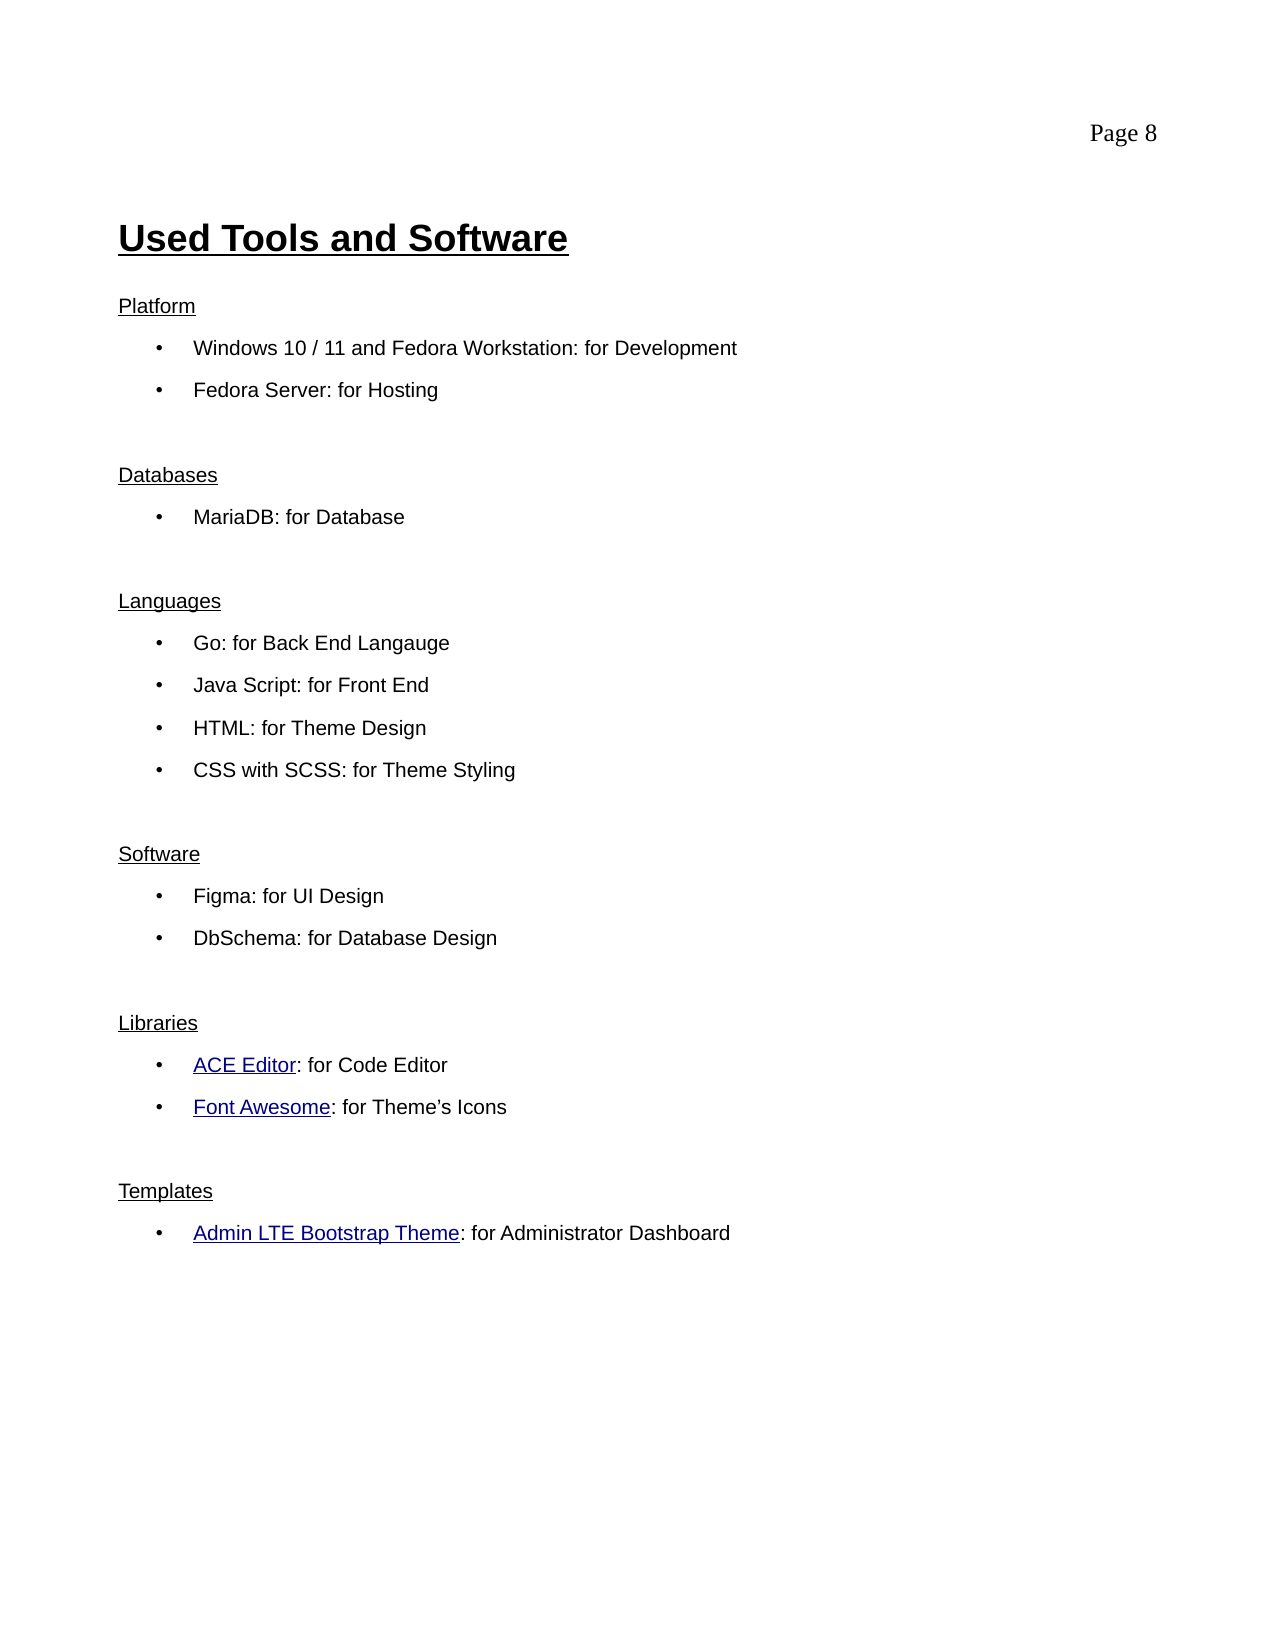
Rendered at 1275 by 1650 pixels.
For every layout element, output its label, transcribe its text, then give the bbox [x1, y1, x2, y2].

list Figma: for UI Design [156, 884, 1157, 908]
list MariaDB: for Database [156, 505, 1157, 529]
list Go: for Back End Langauge [156, 631, 1157, 655]
list Font Awesome: for Theme’s Icons [156, 1095, 1157, 1119]
subtitle Used Tools and Software [118, 216, 1157, 260]
list Windows 10 / 11 and Fedora Workstation: for Development [156, 336, 1157, 360]
text Libraries [118, 1010, 1157, 1034]
text Databases [118, 463, 1157, 487]
list Fedora Server: for Hosting [156, 378, 1157, 402]
text Languages [118, 589, 1157, 613]
text Software [118, 842, 1157, 866]
list CSS with SCSS: for Theme Styling [156, 758, 1157, 782]
list HTML: for Theme Design [156, 715, 1157, 739]
list Admin LTE Bootstrap Theme: for Administrator Dashboard [156, 1221, 1157, 1245]
list Java Script: for Front End [156, 673, 1157, 697]
list ACE Editor: for Code Editor [156, 1052, 1157, 1077]
text Platform [118, 294, 1157, 318]
text Templates [118, 1179, 1157, 1203]
list DbSchema: for Database Design [156, 926, 1157, 950]
